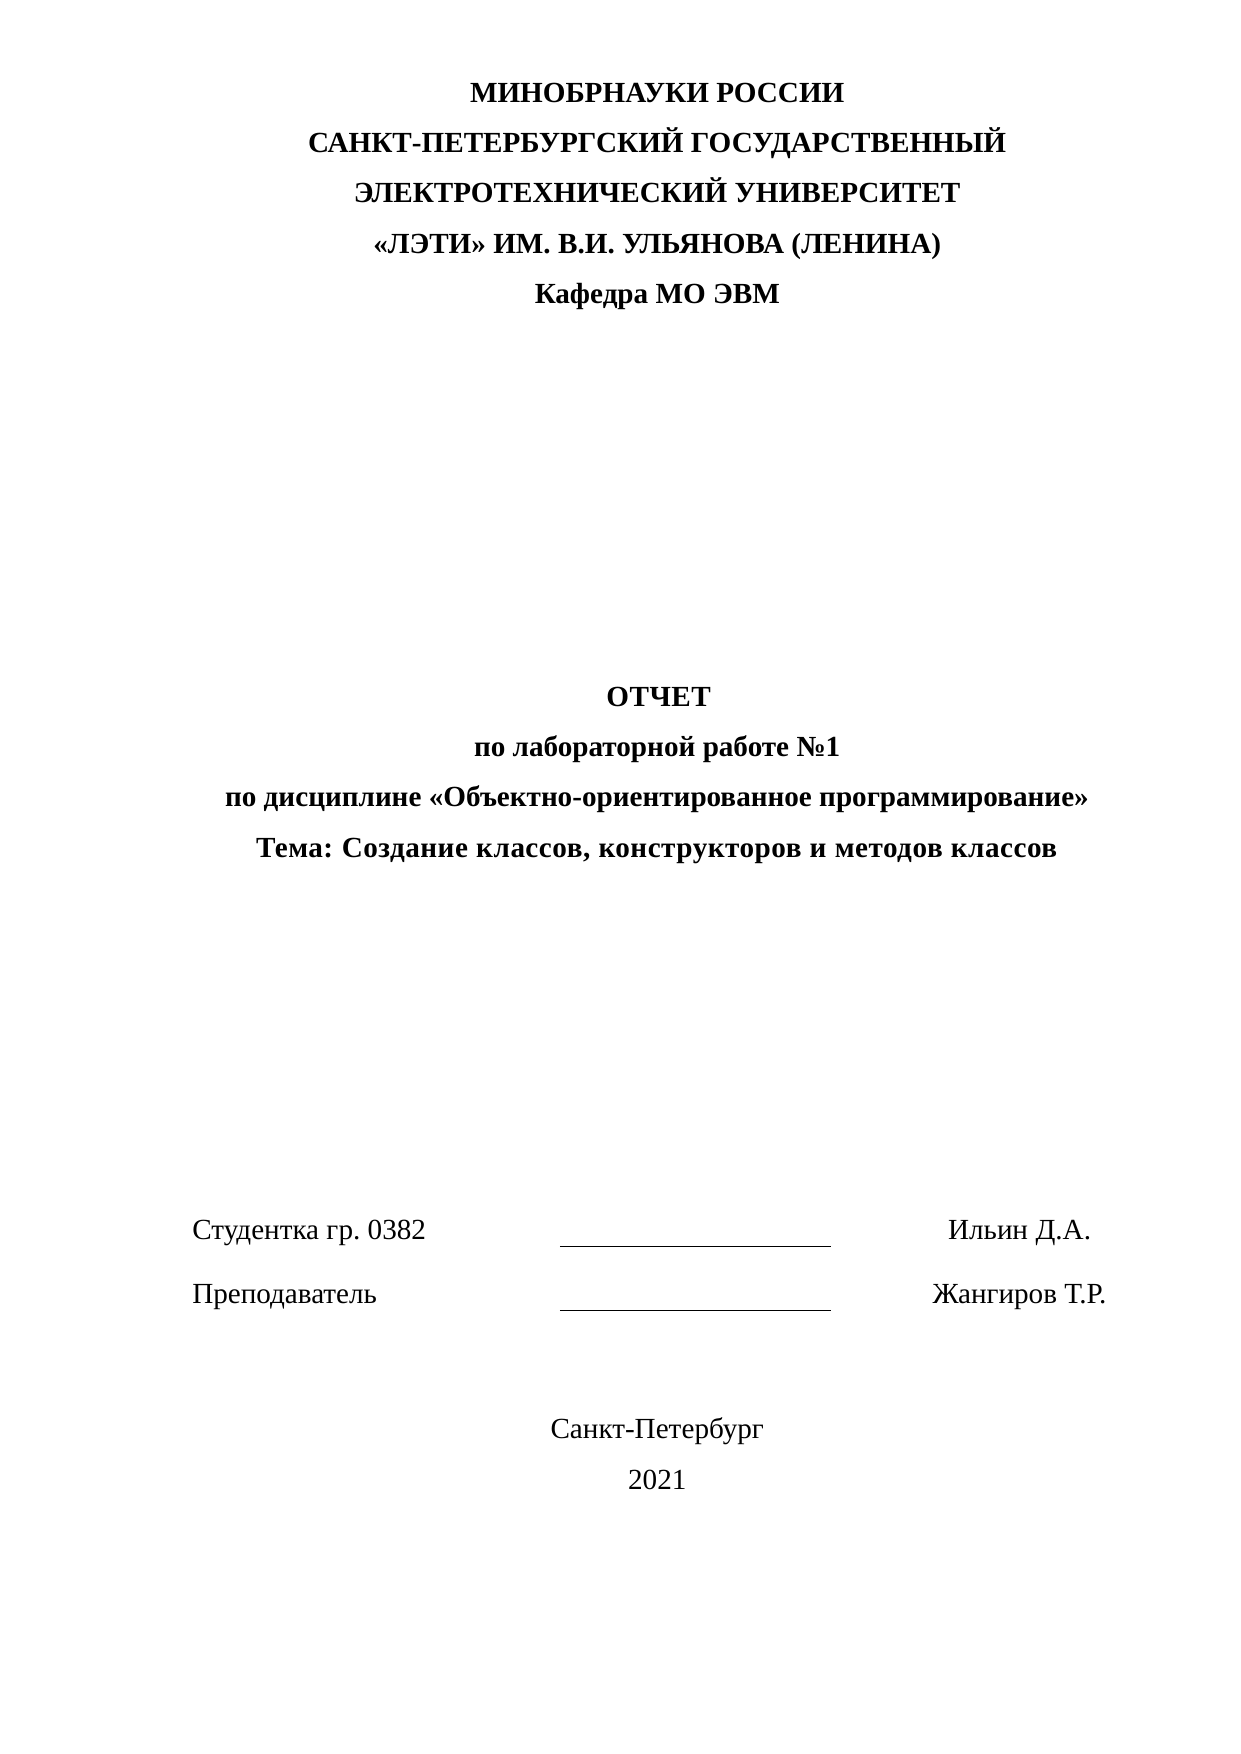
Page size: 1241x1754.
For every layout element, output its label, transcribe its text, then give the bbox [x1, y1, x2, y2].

table_cell [560, 1247, 831, 1310]
text Тема: Создание классов, конструкторов и методов классов [118, 830, 1122, 863]
text 2021 [118, 1462, 1122, 1495]
text «ЛЭТИ» им. В.И. Ульянова (Ленина) [118, 226, 1122, 259]
table_cell Преподаватель [107, 1246, 560, 1310]
table_cell Жангиров Т.Р. [831, 1246, 1133, 1310]
text электротехнический университет [118, 176, 1122, 209]
text отчет [118, 679, 1122, 712]
text Кафедра МО ЭВМ [118, 276, 1122, 310]
table_header Ильин Д.А. [831, 1182, 1133, 1246]
table_header Студентка гр. 0382 [107, 1182, 560, 1246]
text МИНОБРНАУКИ РОССИИ [118, 75, 1122, 108]
text по дисциплине «Объектно-ориентированное программирование» [118, 779, 1122, 813]
text Санкт-Петербург [118, 1411, 1122, 1445]
table_header [560, 1182, 831, 1246]
text Санкт-Петербургский государственный [118, 125, 1122, 159]
text по лабораторной работе №1 [118, 729, 1122, 763]
